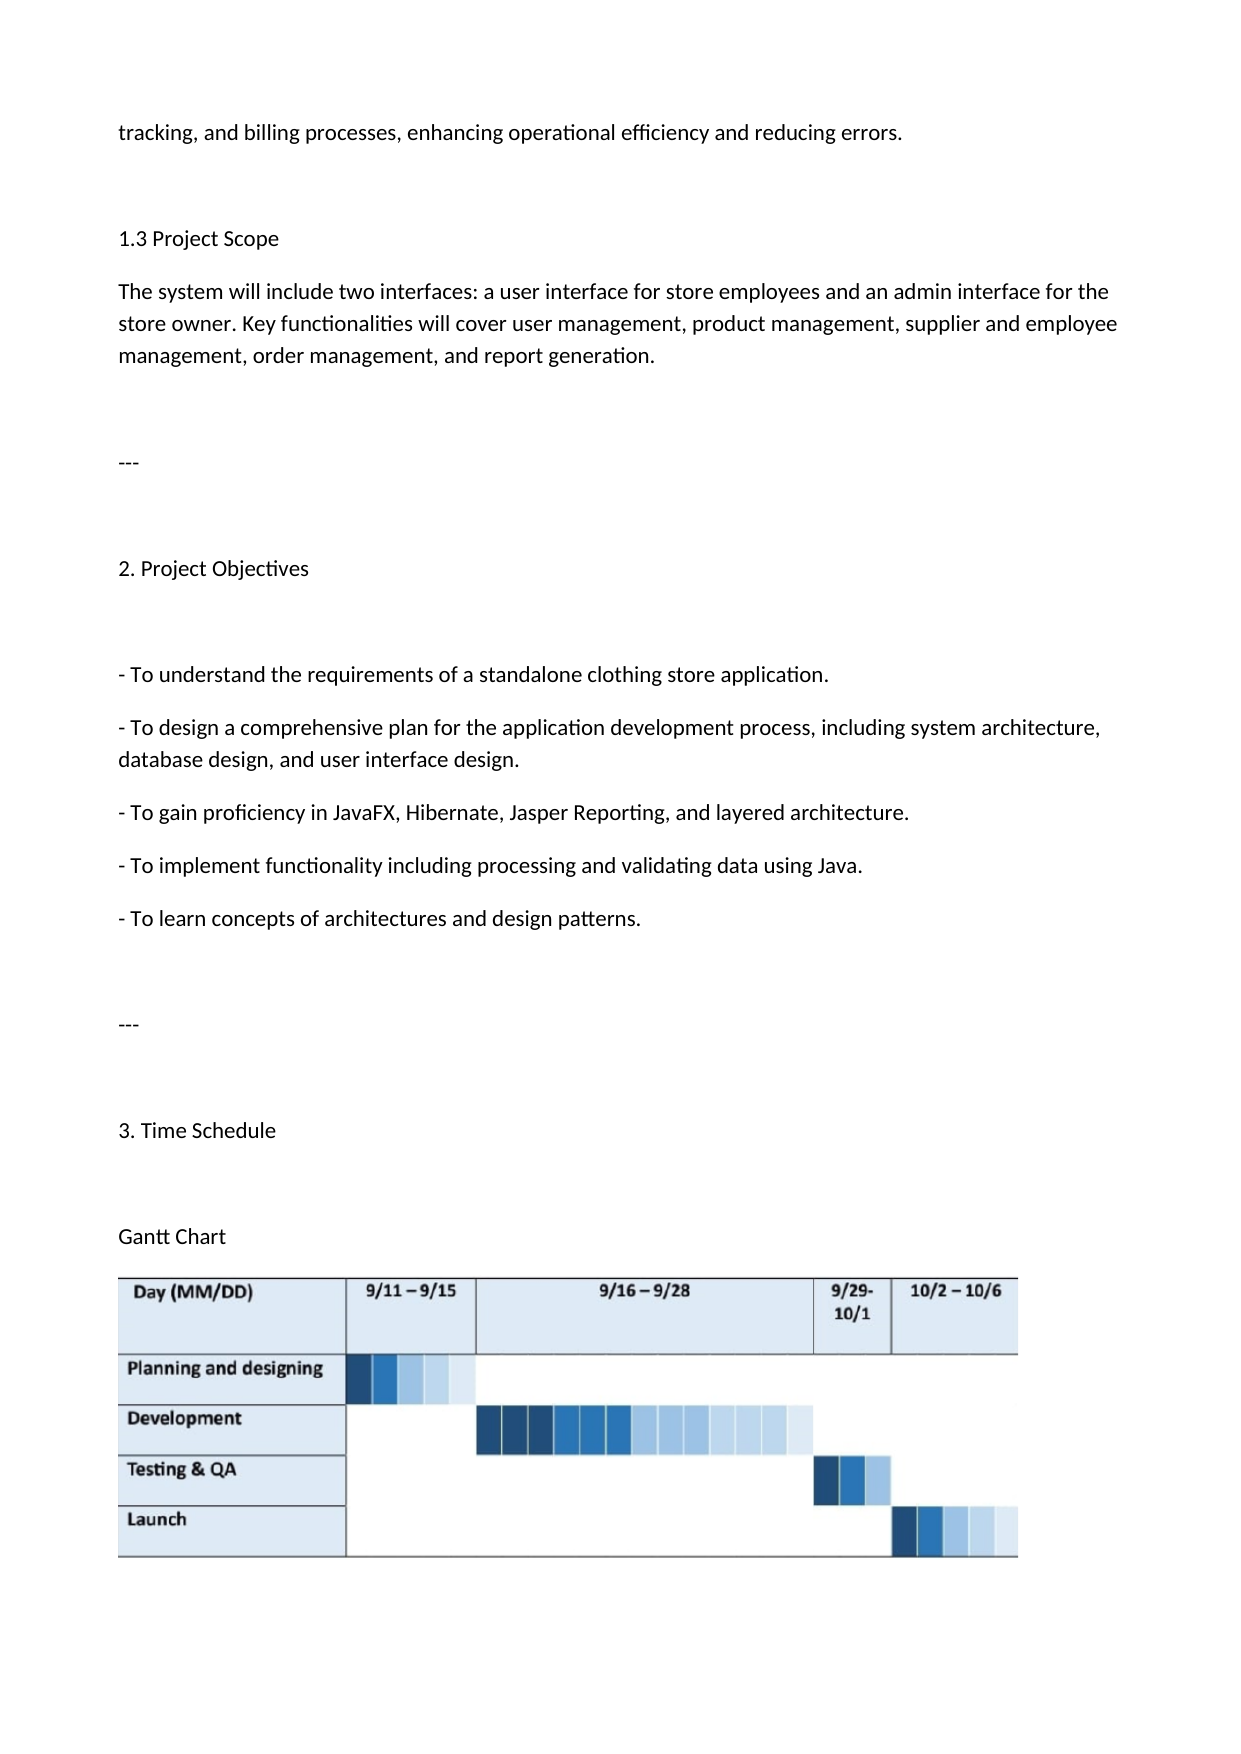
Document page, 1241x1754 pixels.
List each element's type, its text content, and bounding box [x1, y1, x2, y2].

text - To implement functionality including processing and validating data using Java. [118, 851, 1122, 879]
text tracking, and billing processes, enhancing operational efficiency and reducing errors. [118, 118, 1122, 146]
text - To gain proficiency in JavaFX, Hibernate, Jasper Reporting, and layered architecture. [118, 798, 1122, 826]
text - To understand the requirements of a standalone clothing store application. [118, 660, 1122, 688]
text The system will include two interfaces: a user interface for store employees and an admin interface for the store owner. Key functionalities will cover user management, product management, supplier and employee management, order management, and report generation. [118, 277, 1122, 369]
text 1.3 Project Scope [118, 224, 1122, 252]
text - To learn concepts of architectures and design patterns. [118, 904, 1122, 932]
text --- [118, 448, 1122, 476]
text 2. Project Objectives [118, 554, 1122, 582]
text Gantt Chart [118, 1222, 1122, 1250]
text 3. Time Schedule [118, 1116, 1122, 1144]
text - To design a comprehensive plan for the application development process, including system architecture, database design, and user interface design. [118, 713, 1122, 773]
text --- [118, 1010, 1122, 1038]
